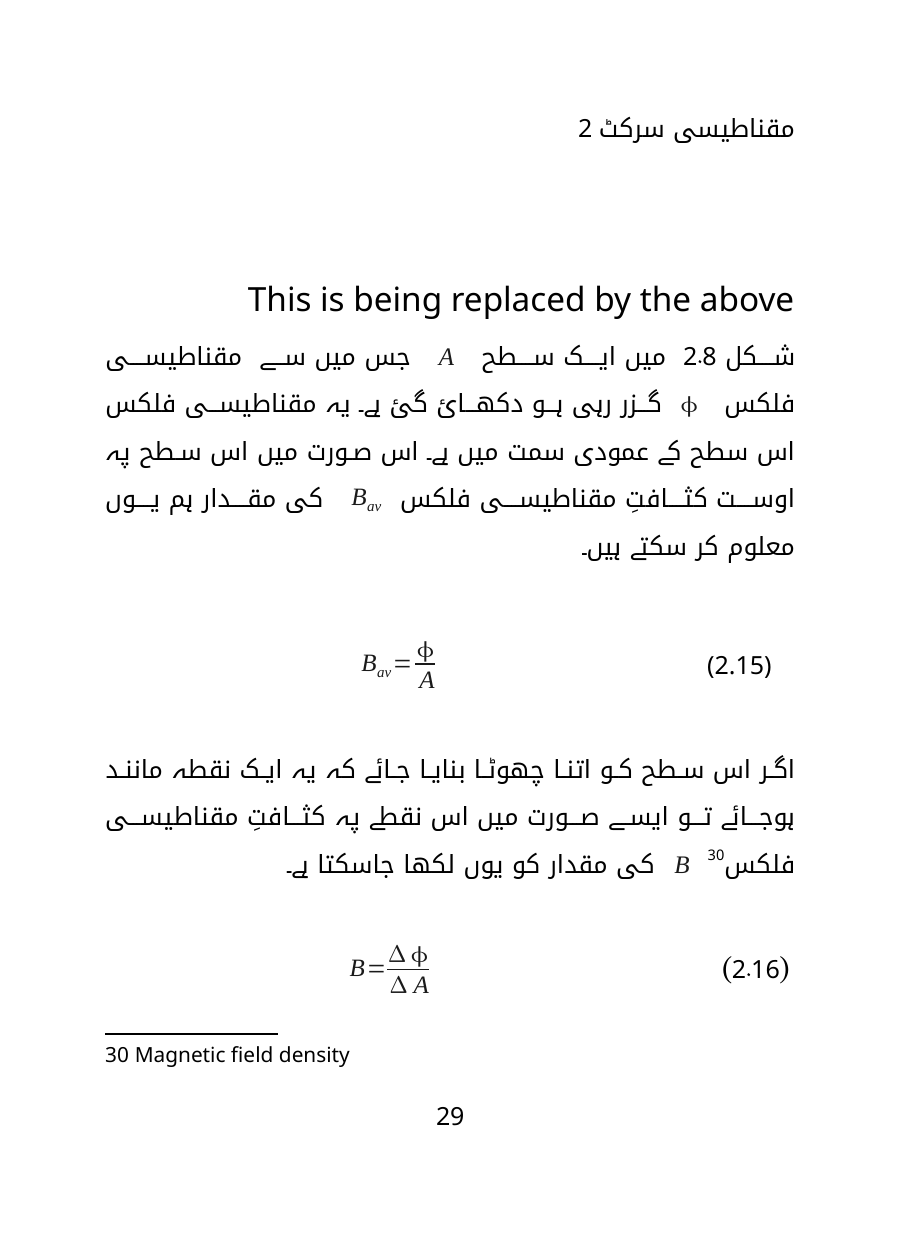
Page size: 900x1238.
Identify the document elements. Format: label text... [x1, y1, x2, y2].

text Magnetic field density [105, 1040, 795, 1068]
text اگر اس سطح کو اتنا چھوٹا بنایا جائے کہ یہ ایک نقطہ مانند ہوجائے تو ایسے صورت میں اس نقطے پہ کثافتِ مقناطیسی فلکسکی مقدار کو یوں لکھا جاسکتا ہے۔ [105, 746, 795, 888]
text شکل 2.8 میں ایک سطح جس میں سے مقناطیسی فلکس گزر رہی ہو دکھائ گئ ہے۔ یہ مقناطیسی فلکس اس سطح کے عمودی سمت میں ہے۔ اس صورت میں اس سطح پہ اوست کثافتِ مقناطیسی فلکس کی مقدار ہم یوں معلوم کر سکتے ہیں۔ [105, 333, 795, 570]
table_header (2.15) [683, 630, 795, 712]
table_header (2.16) [683, 935, 795, 1018]
table_header [105, 630, 683, 712]
text This is being replaced by the above [105, 276, 795, 321]
table_header [105, 935, 682, 1018]
